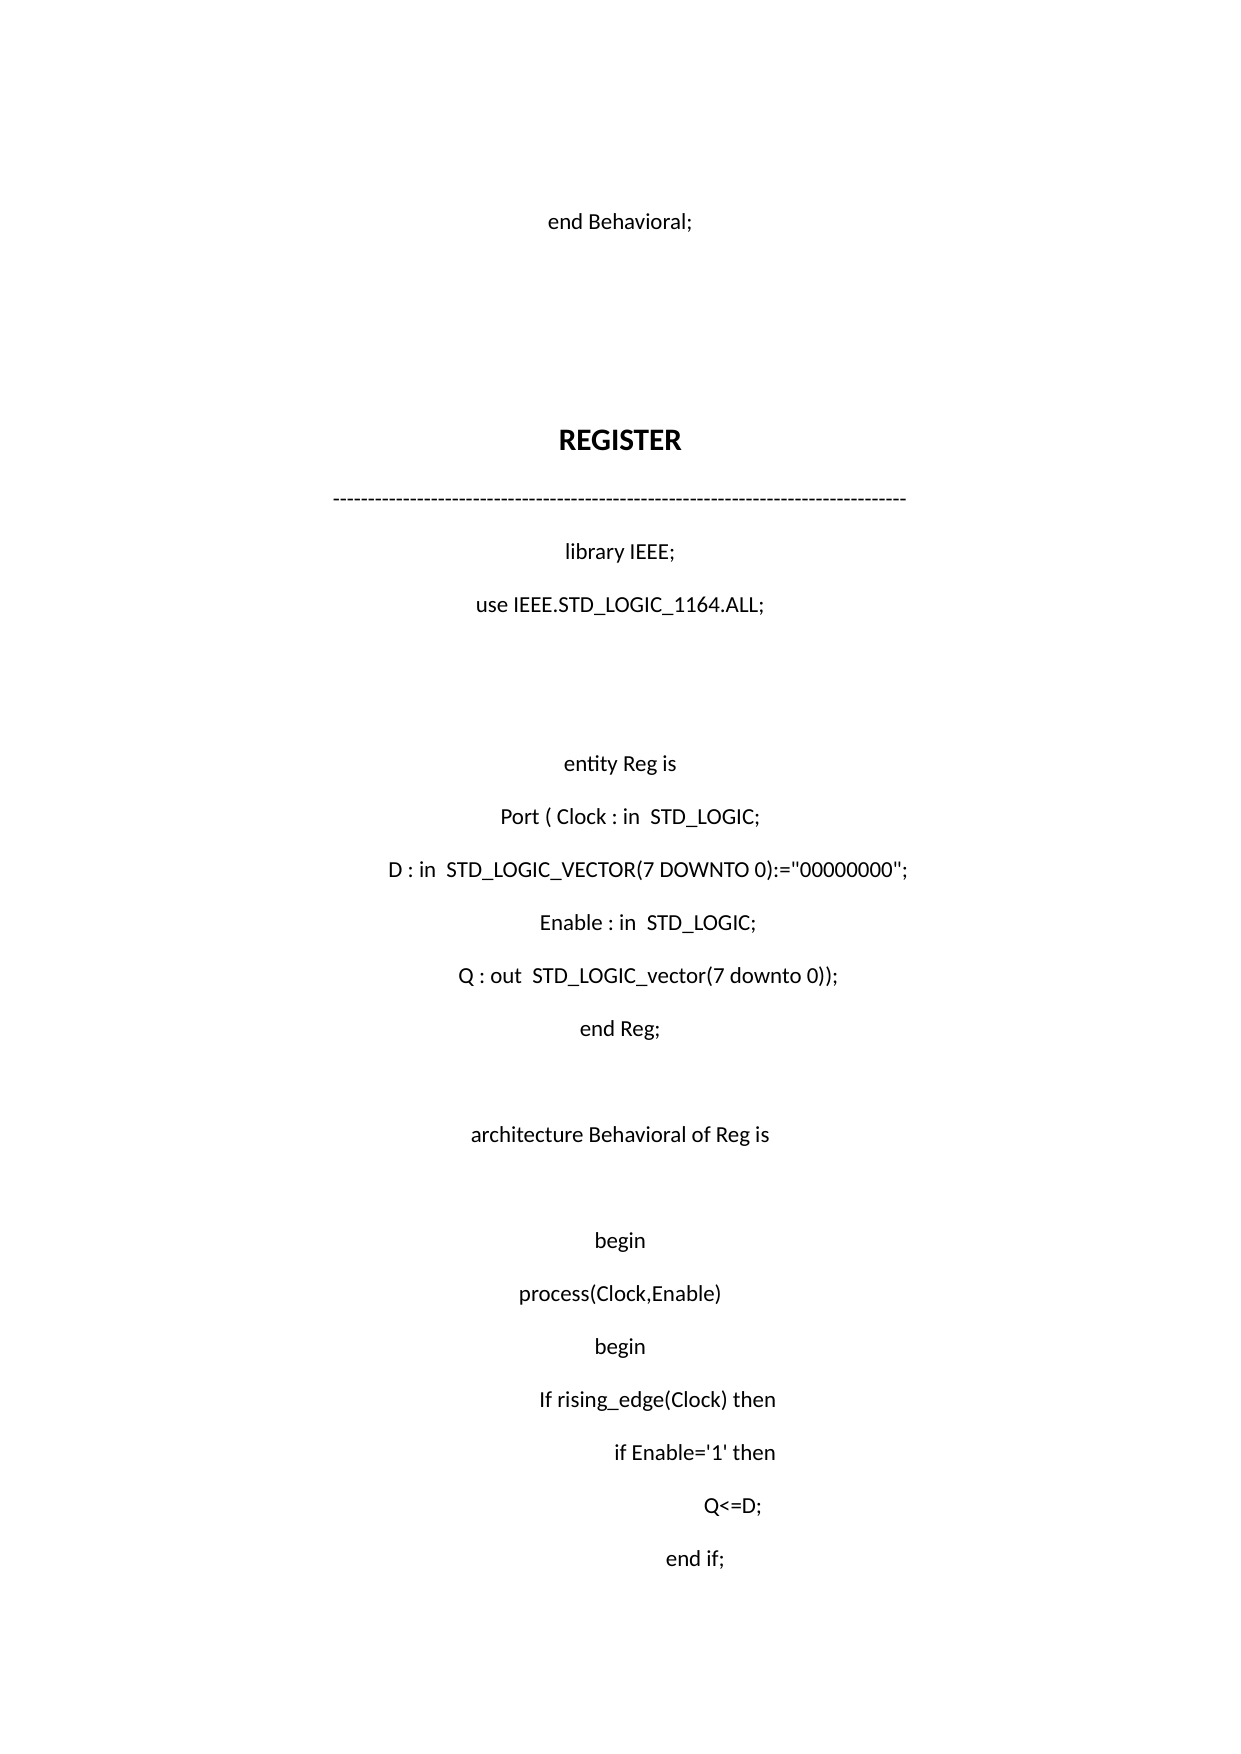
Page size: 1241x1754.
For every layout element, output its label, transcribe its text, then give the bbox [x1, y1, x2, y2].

text end Behavioral; [187, 207, 1053, 236]
text architecture Behavioral of Reg is [187, 1120, 1053, 1148]
text Q : out STD_LOGIC_vector(7 downto 0)); [187, 961, 1053, 989]
text use IEEE.STD_LOGIC_1164.ALL; [187, 590, 1053, 618]
text end if; [187, 1544, 1053, 1573]
text begin [187, 1332, 1053, 1361]
text if Enable='1' then [187, 1438, 1053, 1467]
text ---------------------------------------------------------------------------------- [187, 484, 1053, 512]
text Enable : in STD_LOGIC; [187, 908, 1053, 936]
text entity Reg is [187, 749, 1053, 777]
text REGISTER [187, 419, 1053, 458]
text Port ( Clock : in STD_LOGIC; [187, 802, 1053, 830]
text library IEEE; [187, 537, 1053, 565]
text end Reg; [187, 1014, 1053, 1042]
text process(Clock,Enable) [187, 1279, 1053, 1307]
text begin [187, 1226, 1053, 1254]
text If rising_edge(Clock) then [187, 1386, 1053, 1413]
text Q<=D; [187, 1492, 1053, 1519]
text D : in STD_LOGIC_VECTOR(7 DOWNTO 0):="00000000"; [187, 855, 1053, 883]
